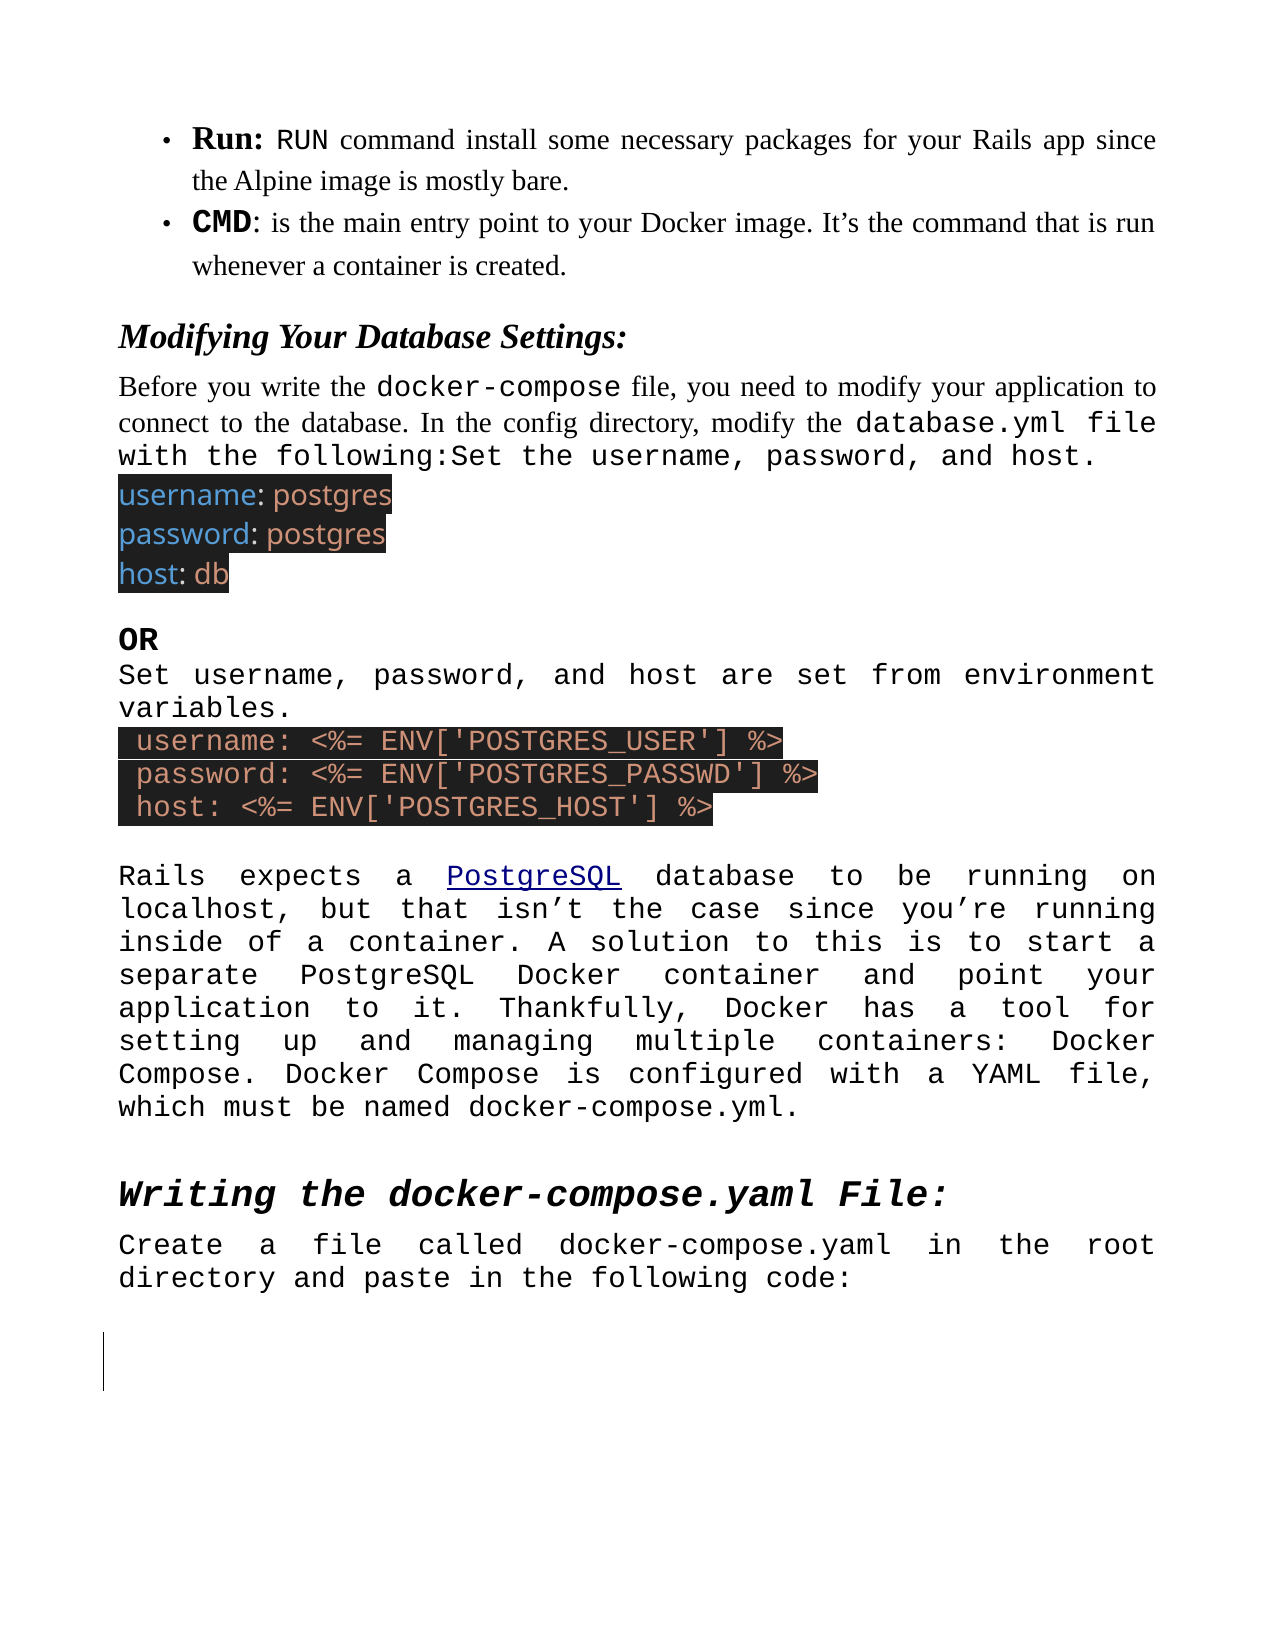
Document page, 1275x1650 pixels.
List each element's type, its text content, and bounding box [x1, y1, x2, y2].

text password: <%= ENV['POSTGRES_PASSWD'] %> [118, 759, 1157, 793]
text username: postgres [118, 474, 1157, 514]
text Set username, password, and host are set from environment variables. [118, 661, 1157, 727]
text OR [118, 623, 1157, 661]
list Run: RUN command install some necessary packages for your Rails app since the Alpine image is mostly bare. [162, 118, 1157, 197]
text Create a file called docker-compose.yaml in the root directory and paste in the following code: [118, 1230, 1157, 1296]
list CMD: is the main entry point to your Docker image. It’s the command that is run whenever a container is created. [162, 202, 1157, 281]
text Rails expects a PostgreSQL database to be running on localhost, but that isn’t the case since you’re running inside of a container. A solution to this is to start a separate PostgreSQL Docker container and point your application to it. Thankfully, Docker has a tool for setting up and managing multiple containers: Docker Compose. Docker Compose is configured with a YAML file, which must be named docker-compose.yml. [118, 861, 1157, 1125]
text Before you write the docker-compose file, you need to modify your application to connect to the database. In the config directory, modify the database.yml file with the following:Set the username, password, and host. [118, 369, 1157, 474]
subtitle Writing the docker-compose.yaml File: [118, 1175, 1157, 1218]
text host: db [118, 553, 1157, 593]
text username: <%= ENV['POSTGRES_USER'] %> [118, 727, 1157, 759]
text host: <%= ENV['POSTGRES_HOST'] %> [118, 793, 1157, 826]
text password: postgres [118, 514, 1157, 553]
subtitle Modifying Your Database Settings: [118, 316, 1157, 356]
